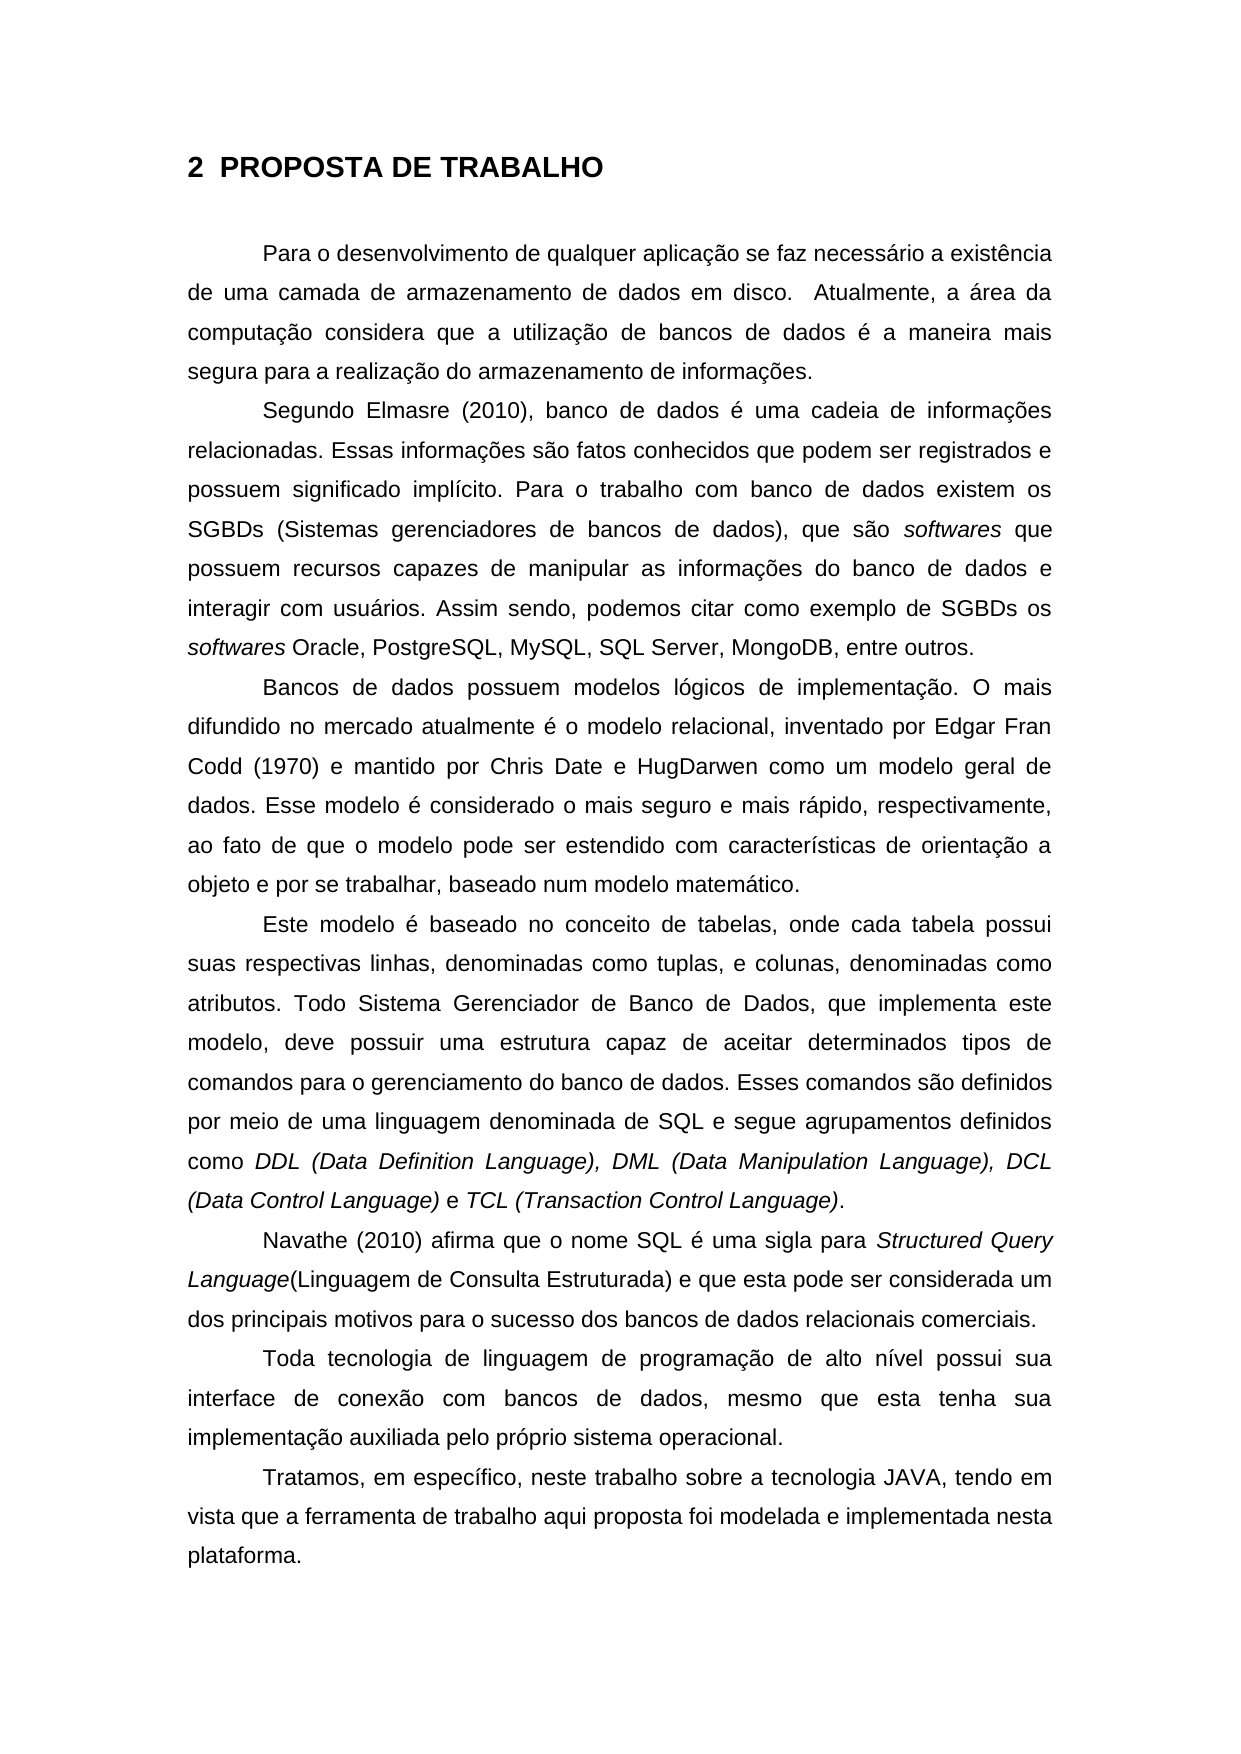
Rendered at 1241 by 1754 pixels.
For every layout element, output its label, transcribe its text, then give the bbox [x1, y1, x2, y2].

subtitle 2 PROPOSTA DE TRABALHO [187, 150, 1053, 183]
list Este modelo é baseado no conceito de tabelas, onde cada tabela possui suas respectivas linhas, denominadas como tuplas, e colunas, denominadas como atributos. Todo Sistema Gerenciador de Banco de Dados, que implementa este modelo, deve possuir uma estrutura capaz de aceitar determinados tipos de comandos para o gerenciamento do banco de dados. Esses comandos são definidos por meio de uma linguagem denominada de SQL e segue agrupamentos definidos como DDL (Data Definition Language), DML (Data Manipulation Language), DCL (Data Control Language) e TCL (Transaction Control Language). [187, 911, 1053, 1213]
list Para o desenvolvimento de qualquer aplicação se faz necessário a existência de uma camada de armazenamento de dados em disco. Atualmente, a área da computação considera que a utilização de bancos de dados é a maneira mais segura para a realização do armazenamento de informações. [187, 239, 1053, 384]
list Segundo Elmasre (2010), banco de dados é uma cadeia de informações relacionadas. Essas informações são fatos conhecidos que podem ser registrados e possuem significado implícito. Para o trabalho com banco de dados existem os SGBDs (Sistemas gerenciadores de bancos de dados), que são softwares que possuem recursos capazes de manipular as informações do banco de dados e interagir com usuários. Assim sendo, podemos citar como exemplo de SGBDs os softwares Oracle, PostgreSQL, MySQL, SQL Server, MongoDB, entre outros. [187, 397, 1053, 661]
list Toda tecnologia de linguagem de programação de alto nível possui sua interface de conexão com bancos de dados, mesmo que esta tenha sua implementação auxiliada pelo próprio sistema operacional. [187, 1345, 1053, 1450]
list Navathe (2010) afirma que o nome SQL é uma sigla para Structured Query Language(Linguagem de Consulta Estruturada) e que esta pode ser considerada um dos principais motivos para o sucesso dos bancos de dados relacionais comerciais. [187, 1227, 1053, 1332]
list Tratamos, em específico, neste trabalho sobre a tecnologia JAVA, tendo em vista que a ferramenta de trabalho aqui proposta foi modelada e implementada nesta plataforma. [187, 1463, 1053, 1569]
list Bancos de dados possuem modelos lógicos de implementação. O mais difundido no mercado atualmente é o modelo relacional, inventado por Edgar Fran Codd (1970) e mantido por Chris Date e HugDarwen como um modelo geral de dados. Esse modelo é considerado o mais seguro e mais rápido, respectivamente, ao fato de que o modelo pode ser estendido com características de orientação a objeto e por se trabalhar, baseado num modelo matemático. [187, 674, 1053, 898]
